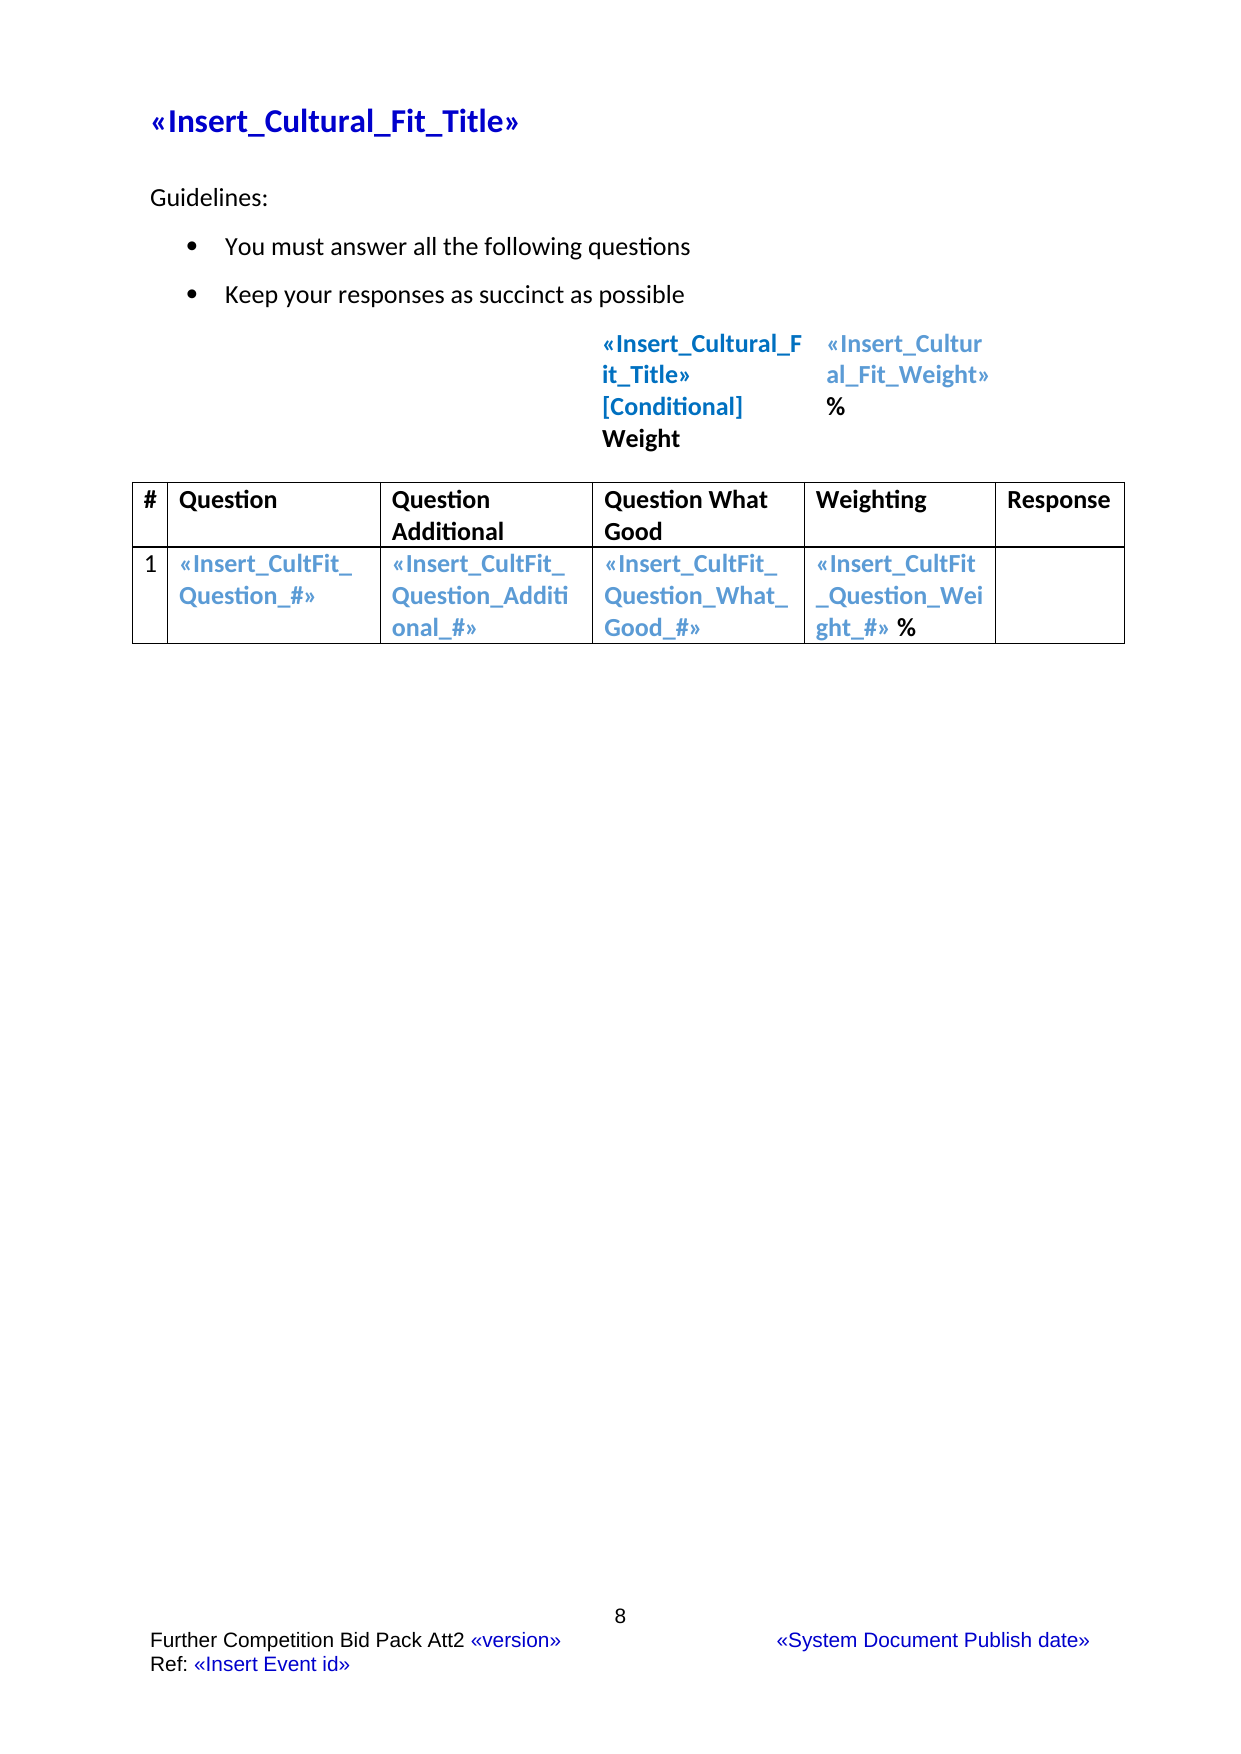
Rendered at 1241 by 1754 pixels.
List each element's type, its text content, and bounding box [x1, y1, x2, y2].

table_header Question What Good [593, 483, 804, 546]
list Keep your responses as succinct as possible [187, 278, 1090, 310]
table_header Response [996, 483, 1124, 546]
table_cell [996, 548, 1124, 643]
table_cell 1 [133, 548, 167, 643]
list You must answer all the following questions [187, 230, 1090, 262]
table_header Question [168, 483, 380, 546]
table_header Weighting [805, 483, 995, 546]
table_cell «Insert_CultFit_Question_#» [168, 548, 380, 643]
subtitle «Insert_Cultural_Fit_Title» [150, 100, 1090, 181]
table_cell «Insert_CultFit_Question_What_Good_#» [593, 548, 804, 643]
table_header «Insert_Cultural_Fit_Title» [Conditional] Weight [591, 327, 815, 454]
text Guidelines: [150, 181, 1090, 213]
table_cell «Insert_CultFit_Question_Weight_#» % [805, 548, 995, 643]
table_header # [133, 483, 167, 546]
table_cell «Insert_CultFit_Question_Additional_#» [381, 548, 592, 643]
table_header Question Additional [381, 483, 592, 546]
table_header «Insert_Cultural_Fit_Weight» % [815, 327, 1004, 454]
